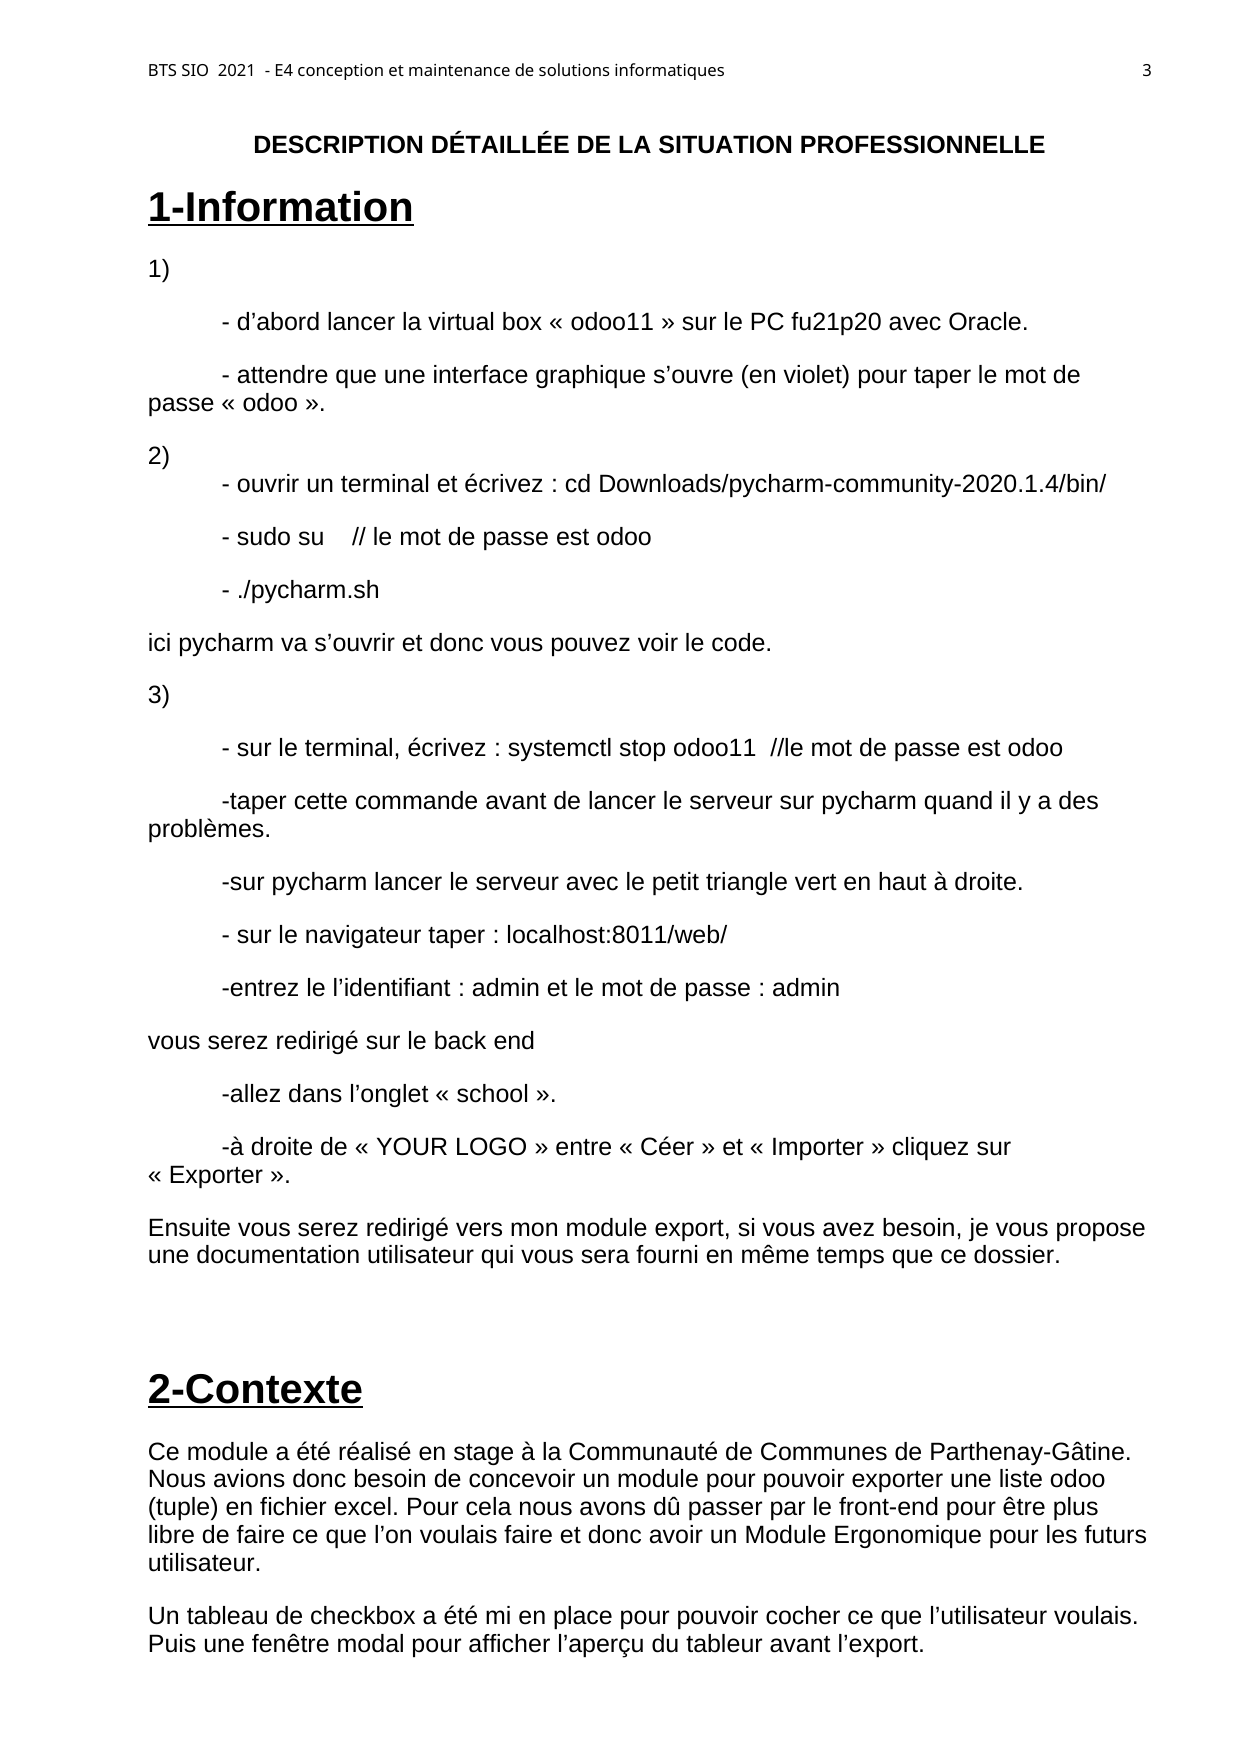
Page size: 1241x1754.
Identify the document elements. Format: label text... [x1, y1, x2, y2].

text - sudo su // le mot de passe est odoo [148, 522, 1152, 550]
text 3) [148, 681, 1152, 709]
text Ce module a été réalisé en stage à la Communauté de Communes de Parthenay-Gâtine. Nous avions donc besoin de concevoir un module pour pouvoir exporter une liste odoo (tuple) en fichier excel. Pour cela nous avons dû passer par le front-end pour être plus libre de faire ce que l’on voulais faire et donc avoir un Module Ergonomique pour les futurs utilisateur. [148, 1437, 1152, 1577]
text vous serez redirigé sur le back end [148, 1027, 1152, 1054]
text -taper cette commande avant de lancer le serveur sur pycharm quand il y a des problèmes. [148, 787, 1152, 843]
text - sur le terminal, écrivez : systemctl stop odoo11 //le mot de passe est odoo [148, 734, 1152, 762]
text ici pycharm va s’ouvrir et donc vous pouvez voir le code. [148, 628, 1152, 656]
text - attendre que une interface graphique s’ouvre (en violet) pour taper le mot de passe « odoo ». [148, 361, 1152, 417]
text -sur pycharm lancer le serveur avec le petit triangle vert en haut à droite. [148, 868, 1152, 896]
text Ensuite vous serez redirigé vers mon module export, si vous avez besoin, je vous propose une documentation utilisateur qui vous sera fourni en même temps que ce dossier. [148, 1213, 1152, 1269]
text -entrez le l’identifiant : admin et le mot de passe : admin [148, 974, 1152, 1002]
text 2-Contexte [148, 1366, 1152, 1412]
text - sur le navigateur taper : localhost:8011/web/ [148, 921, 1152, 949]
text 1) [148, 255, 1152, 283]
text DESCRIPTION DÉTAILLÉE DE LA SITUATION PROFESSIONNELLE [148, 131, 1152, 158]
text 1-Information [148, 183, 1152, 230]
text -à droite de « YOUR LOGO » entre « Céer » et « Importer » cliquez sur « Exporter ». [148, 1132, 1152, 1188]
text 2) - ouvrir un terminal et écrivez : cd Downloads/pycharm-community-2020.1.4/bin/ [148, 442, 1152, 497]
text - d’abord lancer la virtual box « odoo11 » sur le PC fu21p20 avec Oracle. [148, 308, 1152, 336]
text Un tableau de checkbox a été mi en place pour pouvoir cocher ce que l’utilisateur voulais. Puis une fenêtre modal pour afficher l’aperçu du tableur avant l’export. [148, 1602, 1152, 1658]
text - ./pycharm.sh [148, 575, 1152, 603]
text -allez dans l’onglet « school ». [148, 1079, 1152, 1107]
